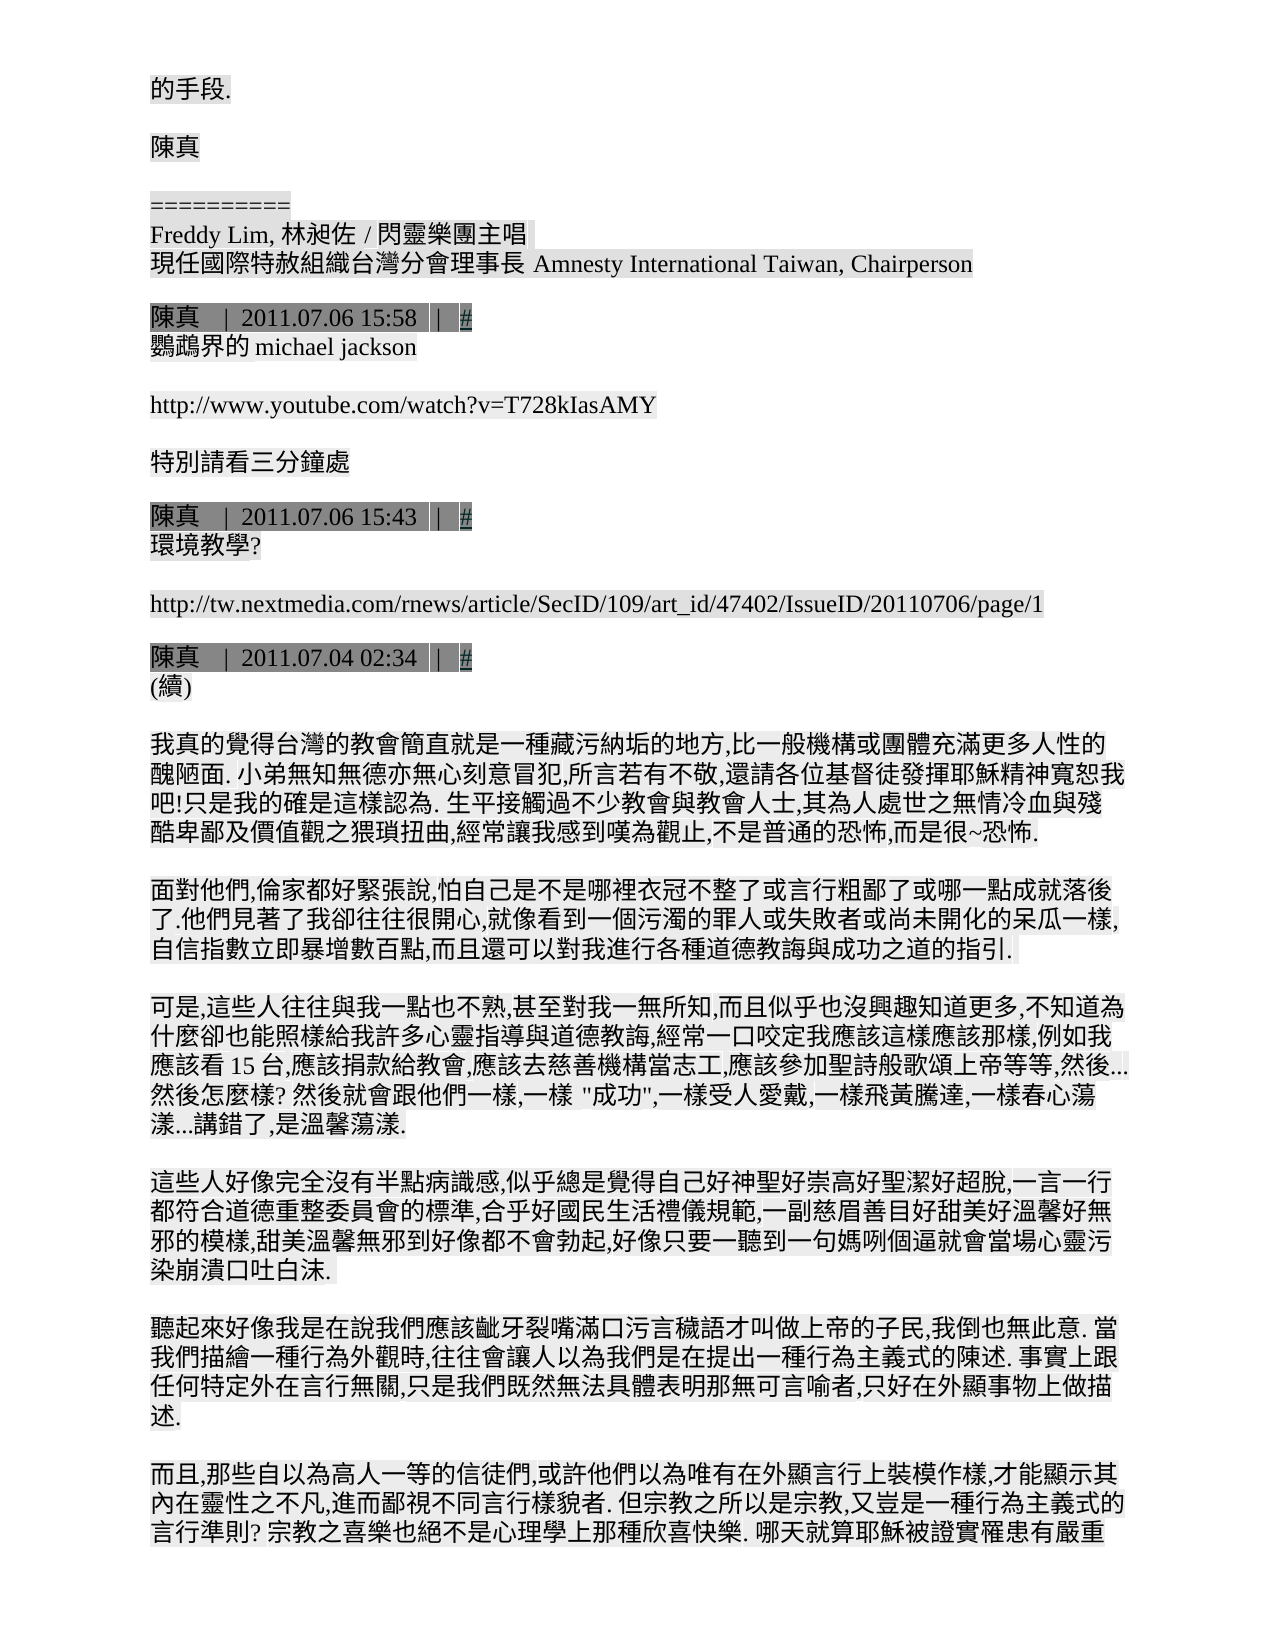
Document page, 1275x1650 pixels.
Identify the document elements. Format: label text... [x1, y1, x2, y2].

text 環境教學? http://tw.nextmedia.com/rnews/article/SecID/109/art_id/47402/IssueID/20110706/page/1 [150, 531, 1125, 618]
text (續) 我真的覺得台灣的教會簡直就是一種藏污納垢的地方,比一般機構或團體充滿更多人性的醜陋面. 小弟無知無德亦無心刻意冒犯,所言若有不敬,還請各位基督徒發揮耶穌精神寬恕我吧!只是我的確是這樣認為. 生平接觸過不少教會與教會人士,其為人處世之無情冷血與殘酷卑鄙及價值觀之猥瑣扭曲,經常讓我感到嘆為觀止,不是普通的恐怖,而是很~恐怖. 面對他們,倫家都好緊張說,怕自己是不是哪裡衣冠不整了或言行粗鄙了或哪一點成就落後了.他們見著了我卻往往很開心,就像看到一個污濁的罪人或失敗者或尚未開化的呆瓜一樣,自信指數立即暴增數百點,而且還可以對我進行各種道德教誨與成功之道的指引. 可是,這些人往往與我一點也不熟,甚至對我一無所知,而且似乎也沒興趣知道更多,不知道為什麼卻也能照樣給我許多心靈指導與道德教誨,經常一口咬定我應該這樣應該那樣,例如我應該看15台,應該捐款給教會,應該去慈善機構當志工,應該參加聖詩般歌頌上帝等等,然後...然後怎麼樣? 然後就會跟他們一樣,一樣 "成功",一樣受人愛戴,一樣飛黃騰達,一樣春心蕩漾...講錯了,是溫馨蕩漾. 這些人好像完全沒有半點病識感,似乎總是覺得自己好神聖好崇高好聖潔好超脫,一言一行都符合道德重整委員會的標準,合乎好國民生活禮儀規範,一副慈眉善目好甜美好溫馨好無邪的模樣,甜美溫馨無邪到好像都不會勃起,好像只要一聽到一句媽咧個逼就會當場心靈污染崩潰口吐白沫. 聽起來好像我是在說我們應該齜牙裂嘴滿口污言穢語才叫做上帝的子民,我倒也無此意. 當我們描繪一種行為外觀時,往往會讓人以為我們是在提出一種行為主義式的陳述. 事實上跟任何特定外在言行無關,只是我們既然無法具體表明那無可言喻者,只好在外顯事物上做描述. 而且,那些自以為高人一等的信徒們,或許他們以為唯有在外顯言行上裝模作樣,才能顯示其內在靈性之不凡,進而鄙視不同言行樣貌者. 但宗教之所以是宗教,又豈是一種行為主義式的言行準則? 宗教之喜樂也絕不是心理學上那種欣喜快樂. 哪天就算耶穌被證實罹患有嚴重憂鬱症,他照樣可以宣稱基督教將帶給人們喜樂,因為此喜樂非彼喜樂. 至少基督教是這樣,它之所謂喜樂完全不是一種心理學概念.基督教要教人得永生,更不是一種醫學概念,它不是要讓你長生不老青春永駐,相反地,聖經說,那些顧全世上性命者都得失去生命,反倒是那些棄絕世俗生命者得著永生. 我喜歡的一位哲學家 Bouwsma 曾引用 "卡拉馬助夫兄弟" 裏的對白說："落在上帝的手裏是一件很~~恐怖的事!" 他說,"有著信仰並不是一件風平浪靜的事,而是充滿眼淚和恐怖，恐懼與顫抖". 齊克果也說,上帝是一種精神,跟表象(appearance)形成一種弔詭的關係. 祂無法被直接指出來,而只能弔詭地指出,以一種弔詭的方式連接到現象. 齊克果的想法簡單可以這麼說: 任何加強表象的作為,便離上帝越遠.例如他說: 當教會越少時,上帝的容顏便也越清楚;當教會越來越宏大壯觀時,上帝便離得越遠;教條越多,上帝也離得越遠;牧師越多,上帝離得更遠, 因為這一切都是在加強表象, 而世俗表象是與上帝對立的. (見 VOL-3, p. 412-5) 齊克果說: 儘管形式上上帝的語言很像人類用語,但事實上,上帝的語言跟人類所有語言性質上完全不同;上帝的語言是倒過來用的,比方說:上帝說失去世上生命便是得到 (gain),擁有世上生命就是失去(loss),我們雖然也用 "得到" 與 "失去" 這些字眼,但我們並不是用到精神意義上來, 而只是一種表象用語,所以我們所理解的恰恰跟上帝所說的正好相反. 我們用“我們的語言”把上帝給說跑了說遠了,所以我們現在正等待新使徒的誕生,因為我們已經把舊使徒所派發的功課全都做完了.(見VOL-3, p. 11) 齊克果說: 基督徒就是藉著表象言行逐步遠離上帝,基督教史變成一種藉著加強表象而遠離上帝的歷史, 因為上帝被視為好像可以改善、可以進步似的. 基督徒藉著建立教會和紀念碑以及無數的牧師,禮貌地移走上帝. 齊克果又說: 離上帝最遠的就是基督教,如果我對別人這樣說, 他們一定會排斥我,他們不會說: 你講得很好啊,那就讓我們把牧師人數給弄成一千倍吧,這樣我們大家才能遠離上帝. 齊克果說: 一個基督徒,生命中卻沒有任何傷痕,這在我看來是完全不可能的. 他說,我們不應該對上帝說: 上帝啊,我要在我的感情裏給你一個位置,但不能給你更多空間了, 因為我不想變成世人的笑柄,因為透過跟你的關係,我的生命將會變得與這世界格格不入(heterogeneous). 齊克果說:當一個人跟上帝建立起一種關係,你馬上很容易就會看出他的跛腳,他在這世上將寸步難行;他得忍受自己的生命跟這世界格格不入的巨大痛苦. (見VOL-2, p. 123) 齊克果說: 如果你真的希望上帝靠近你, 那就讓這幫說謊的牧師和(哲學或神學)教授去死去見鬼吧, 他們這幫人說謊成性,給聖經做了多麼優秀的解釋啊! 可是,我要告訴你,上帝可是個行家哦,祂眼光很銳利,祂知道誰在利用祂,誰在吃他豆腐,祂也知道誰才是真的冒險尋覓祂的蹤影. 齊克果說: 以一點點根本微不足道的風險來博取龐大利益的,這不叫冒險,真正的冒險是那些敢於和世俗表象唱反調的可憐蟲,他拿命去做的是根本不可能成功的事. 但是,這時候,上帝卻會悄悄地來到他身邊,不是要讓他贏得風光和榮華富貴,而是要讓他更慘. 齊克果接著說: 而那些神棍真是他媽的很體貼啊,他們努力建造宏偉的大教堂,以為花費越多,上帝就會離得越近; 以為教堂越大間越好,免得上帝嫌地方小,住不下. 而且, 三不五時就會來個神棍總動員,大家齊聚一堂引吭高歌,讚美上帝,好讓祂受到震撼,降臨我們身邊. 至於那個孤單痴愚的可憐蟲,為了見著上帝,竟然笨得嚇人,不但孤注一擲盡做傻事,而且還努力自毀前程,如今落得一無所有. 但是,齊克果說,上帝是專門跟風光表象唱反調的,祂不會去大教堂參加大拜拜,反而會悄悄來到這個一心求見的傻蛋身旁,以一種無法想像的方式,讓他見著上帝的容顏.(見 VOL-3, p. 412-5) 節錄一點英譯如下(齊克果的原文是丹麥文,俺看不懂): If you are really in earnest about getting God closer, then cosign the whole lying gang of preachers and professors to death and the devils... Absolutely every single human being is able to venture, and God is willing to become involved with absolutely every single human being who ventures. But it stands to reason that he, infinite love, is also majesty—and he is a connoisseur; with his dreadful sharp-sightedness he is able to see whether a person wants to exploit him or is venturing….. But where is there one who will actually venture—whereas there are preachers and professors by the hundred thousands who want to make a profit, at most are willing to venture a tiny little bit if they can count on a proportionate increase in profit. But that is not venturing in the Christian way. But where is there one person who will actually venture, who trusting in God and in the power of God, will dare relate inversely to appearance—something Christendom does not seem to accept but seems to assume that God relates directly to appearance—where appearance is greatest, God is nearest. Therefore spiritual Christendom builds great, spacious churches for God, presumably so the he can really have enough room. But from a Christian point of view it is true that even the smallest space is too large for God—to such an extent does he relate paradoxically, inversely, to space and place. One single, poor, abandoned, simple man who, trusting in God, will venture absolutely—there God is present and makes him, humanly speaking, more unhappy. This God must do in order to be able to be there—to such an extent does God relate negatively to phenomenon—and then we build huge edifices for him, and hundreds, yes, thousands of pastors and bishops, deans and professors, are summoned together in an enormous Church council, convinced that when such a colossal body is assembled and sits at unbelievable cost to the state—that God is present, that he is closet there, that his cause is advanced there—and God relates inversely to phenomenon. XI² A 51 n.d. 1854 我不想害人；辛苦抄這些話只是「僅供參考」。奉勸各位還是相信神棍的話比較保險。 這有點像一種奇怪的賭博，輸的那一方算贏。也很像一種奇怪的維根斯坦式賽跑，跑最慢的是冠軍。 輸贏其實全操在你自己手裏,純粹是看你要的究竟是哪一種生命,世上的? 或世界之外的生命? 你不可能兩種都要. --- 以上這些有關齊克果的段落,全是從我十年前 2001.8.15的一篇文章中剪下來的,特地附上出處以免有人以為我在胡扯,怕有人不信原來齊克果講話這麼難聽,什麼還叫人家牧師及哲學教授去死去見魔鬼. 比起齊克果,我們現在說教會兩句不是,倒也算溫良恭儉讓了,畢竟他們之所作所為實在很糟糕我覺得. 當然,我不是說 "每一個" 上教會的基督徒都很糟糕,我說的好壞,純屬宗教,非關世俗. 教會或許做過一些好事,但教會畢竟不是一種慈善團體,做再多好事絲毫無法增加其宗教性. 更何況我其實也看不出來哪個教會做過什麼值得惦記的好事,倒是一堆充滿強烈虛榮非常自以為是的人. [150, 672, 1125, 1547]
text 陳真 | 2011.07.06 15:58 | # [150, 303, 1125, 332]
text 陳真 | 2011.07.06 15:43 | # [150, 502, 1125, 531]
text 陳真 | 2011.07.04 02:34 | # [150, 643, 1125, 672]
text 鸚鵡界的michael jackson http://www.youtube.com/watch?v=T728kIasAMY 特別請看三分鐘處 [150, 332, 1125, 477]
text 的手段. 陳真 ========== Freddy Lim, 林昶佐 / 閃靈樂團主唱 現任國際特赦組織台灣分會理事長 Amnesty International Taiwan, Chairperson [150, 75, 1125, 278]
